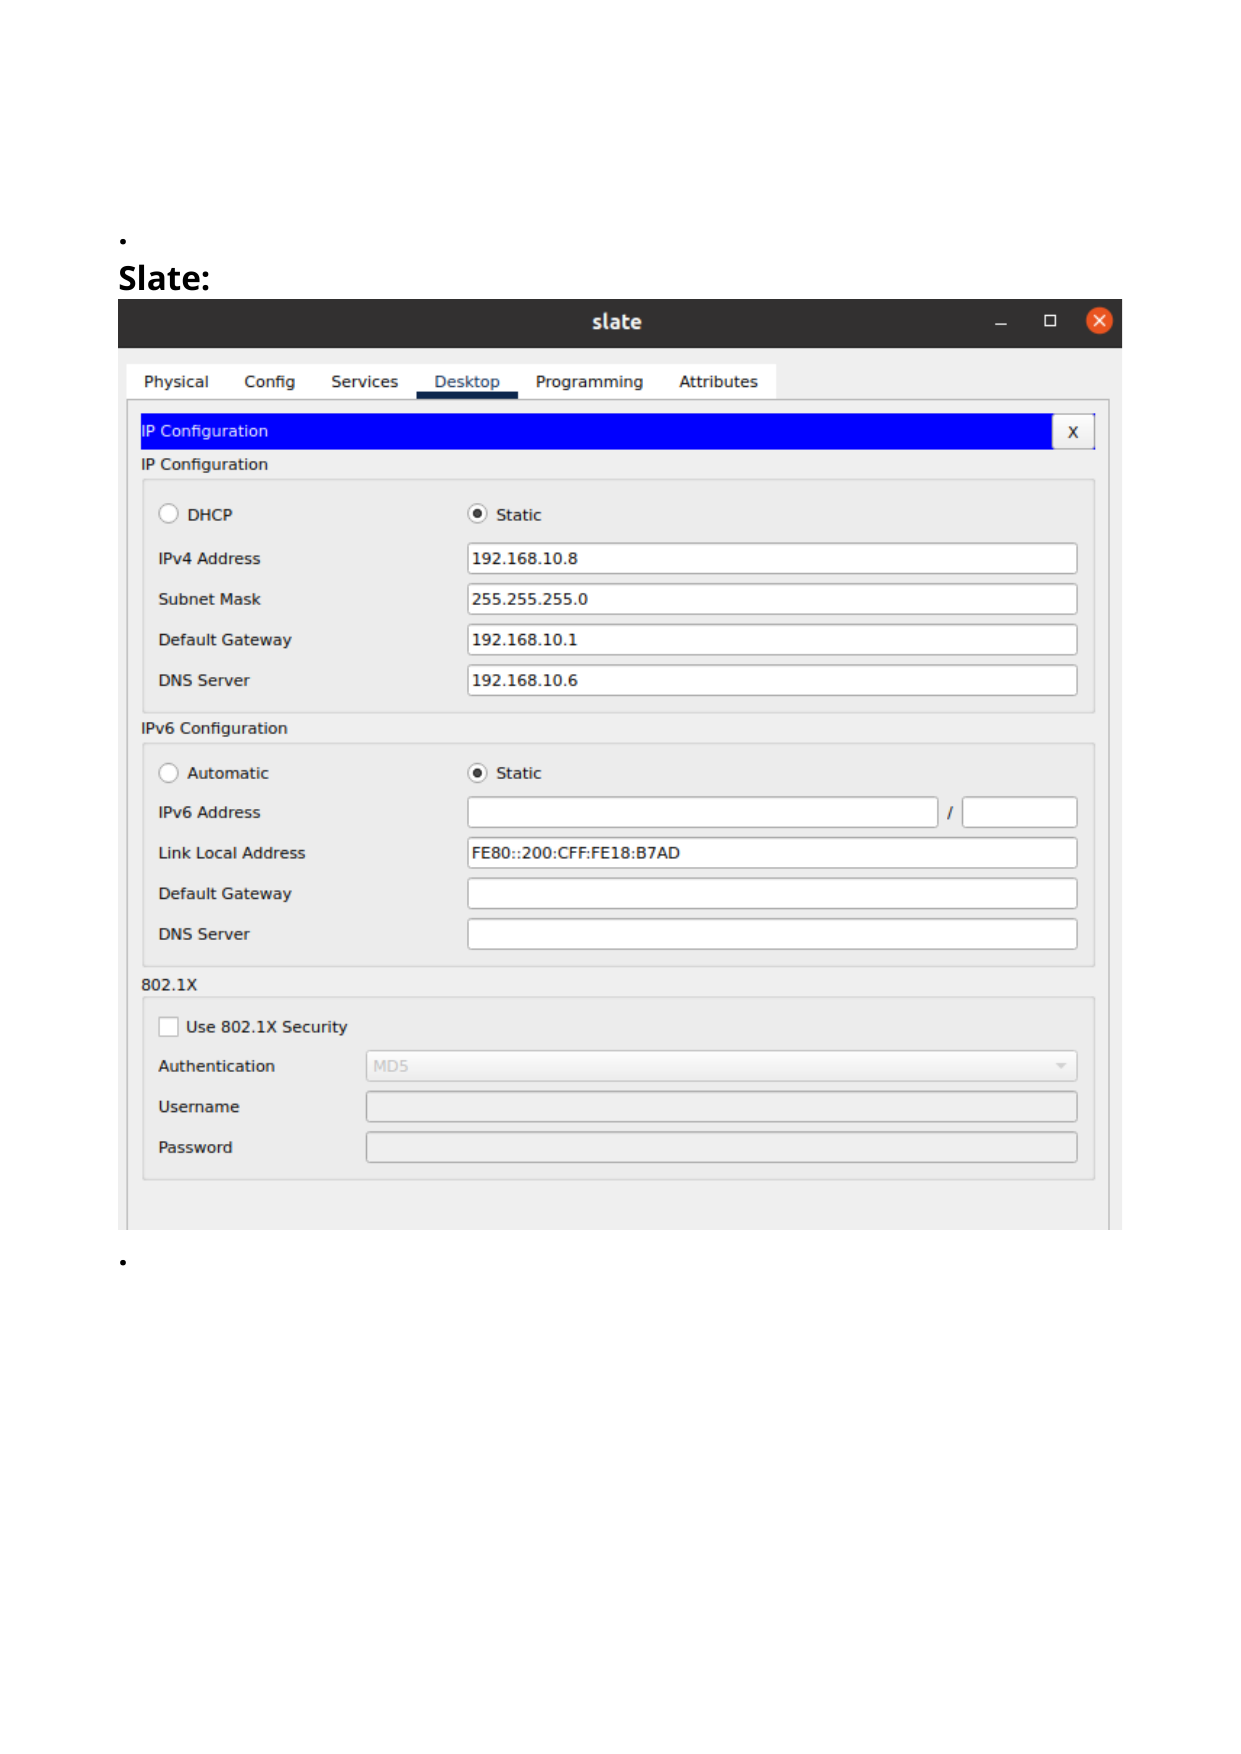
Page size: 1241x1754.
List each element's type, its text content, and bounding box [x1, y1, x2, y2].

picture [118, 299, 1123, 1230]
text . [118, 1230, 1122, 1275]
text Slate: [118, 254, 1122, 299]
text . [118, 209, 1122, 254]
